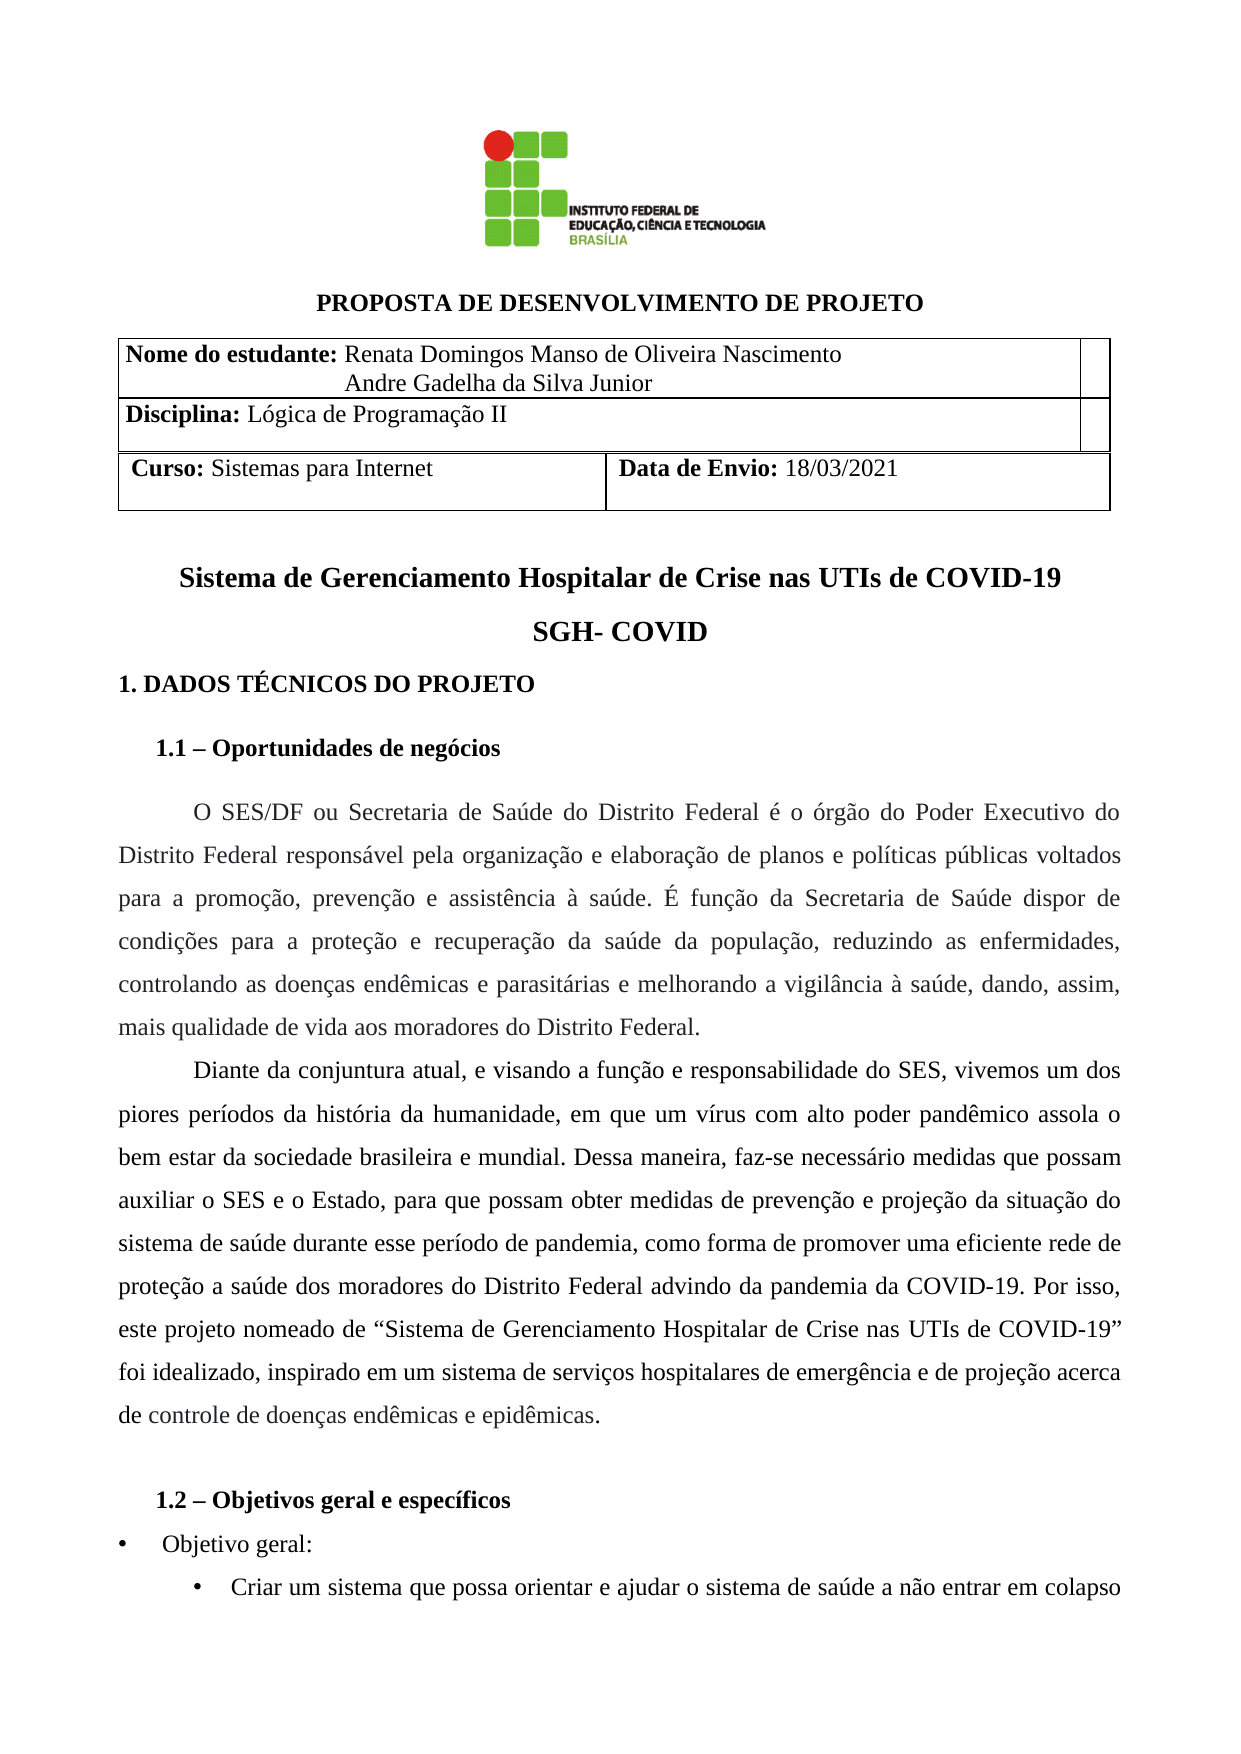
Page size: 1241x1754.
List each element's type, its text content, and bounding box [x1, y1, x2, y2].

text Sistema de Gerenciamento Hospitalar de Crise nas UTIs de COVID-19 [118, 560, 1122, 594]
list Objetivo geral: [81, 1529, 1122, 1557]
table_cell Disciplina: Lógica de Programação II [119, 399, 1080, 451]
text O SES/DF ou Secretaria de Saúde do Distrito Federal é o órgão do Poder Executivo do Distrito Federal responsável pela organização e elaboração de planos e políticas públicas voltados para a promoção, prevenção e assistência à saúde. É função da Secretaria de Saúde dispor de condições para a proteção e recuperação da saúde da população, reduzindo as enfermidades, controlando as doenças endêmicas e parasitárias e melhorando a vigilância à saúde, dando, assim, mais qualidade de vida aos moradores do Distrito Federal. [118, 797, 1122, 1041]
table_cell Data de Envio: 18/03/2021 [607, 454, 1109, 510]
table_cell Curso: Sistemas para Internet [119, 454, 605, 510]
table_header [1081, 339, 1109, 397]
list Criar um sistema que possa orientar e ajudar o sistema de saúde a não entrar em colapso [81, 1572, 1122, 1601]
text 1. DADOS TÉCNICOS DO PROJETO [118, 669, 1122, 698]
text 1.1 – Oportunidades de negócios [155, 733, 1122, 762]
text PROPOSTA DE DESENVOLVIMENTO DE PROJETO [118, 288, 1122, 317]
text 1.2 – Objetivos geral e específicos [155, 1486, 1122, 1514]
table_cell [1081, 399, 1109, 451]
text SGH- COVID [118, 614, 1122, 648]
text Diante da conjuntura atual, e visando a função e responsabilidade do SES, vivemos um dos piores períodos da história da humanidade, em que um vírus com alto poder pandêmico assola o bem estar da sociedade brasileira e mundial. Dessa maneira, faz-se necessário medidas que possam auxiliar o SES e o Estado, para que possam obter medidas de prevenção e projeção da situação do sistema de saúde durante esse período de pandemia, como forma de promover uma eficiente rede de proteção a saúde dos moradores do Distrito Federal advindo da pandemia da COVID-19. Por isso, este projeto nomeado de “Sistema de Gerenciamento Hospitalar de Crise nas UTIs de COVID-19” foi idealizado, inspirado em um sistema de serviços hospitalares de emergência e de projeção acerca de controle de doenças endêmicas e epidêmicas. [118, 1056, 1122, 1429]
table_header Nome do estudante: Renata Domingos Manso de Oliveira Nascimento Andre Gadelha da Silva Junior [119, 339, 1080, 397]
